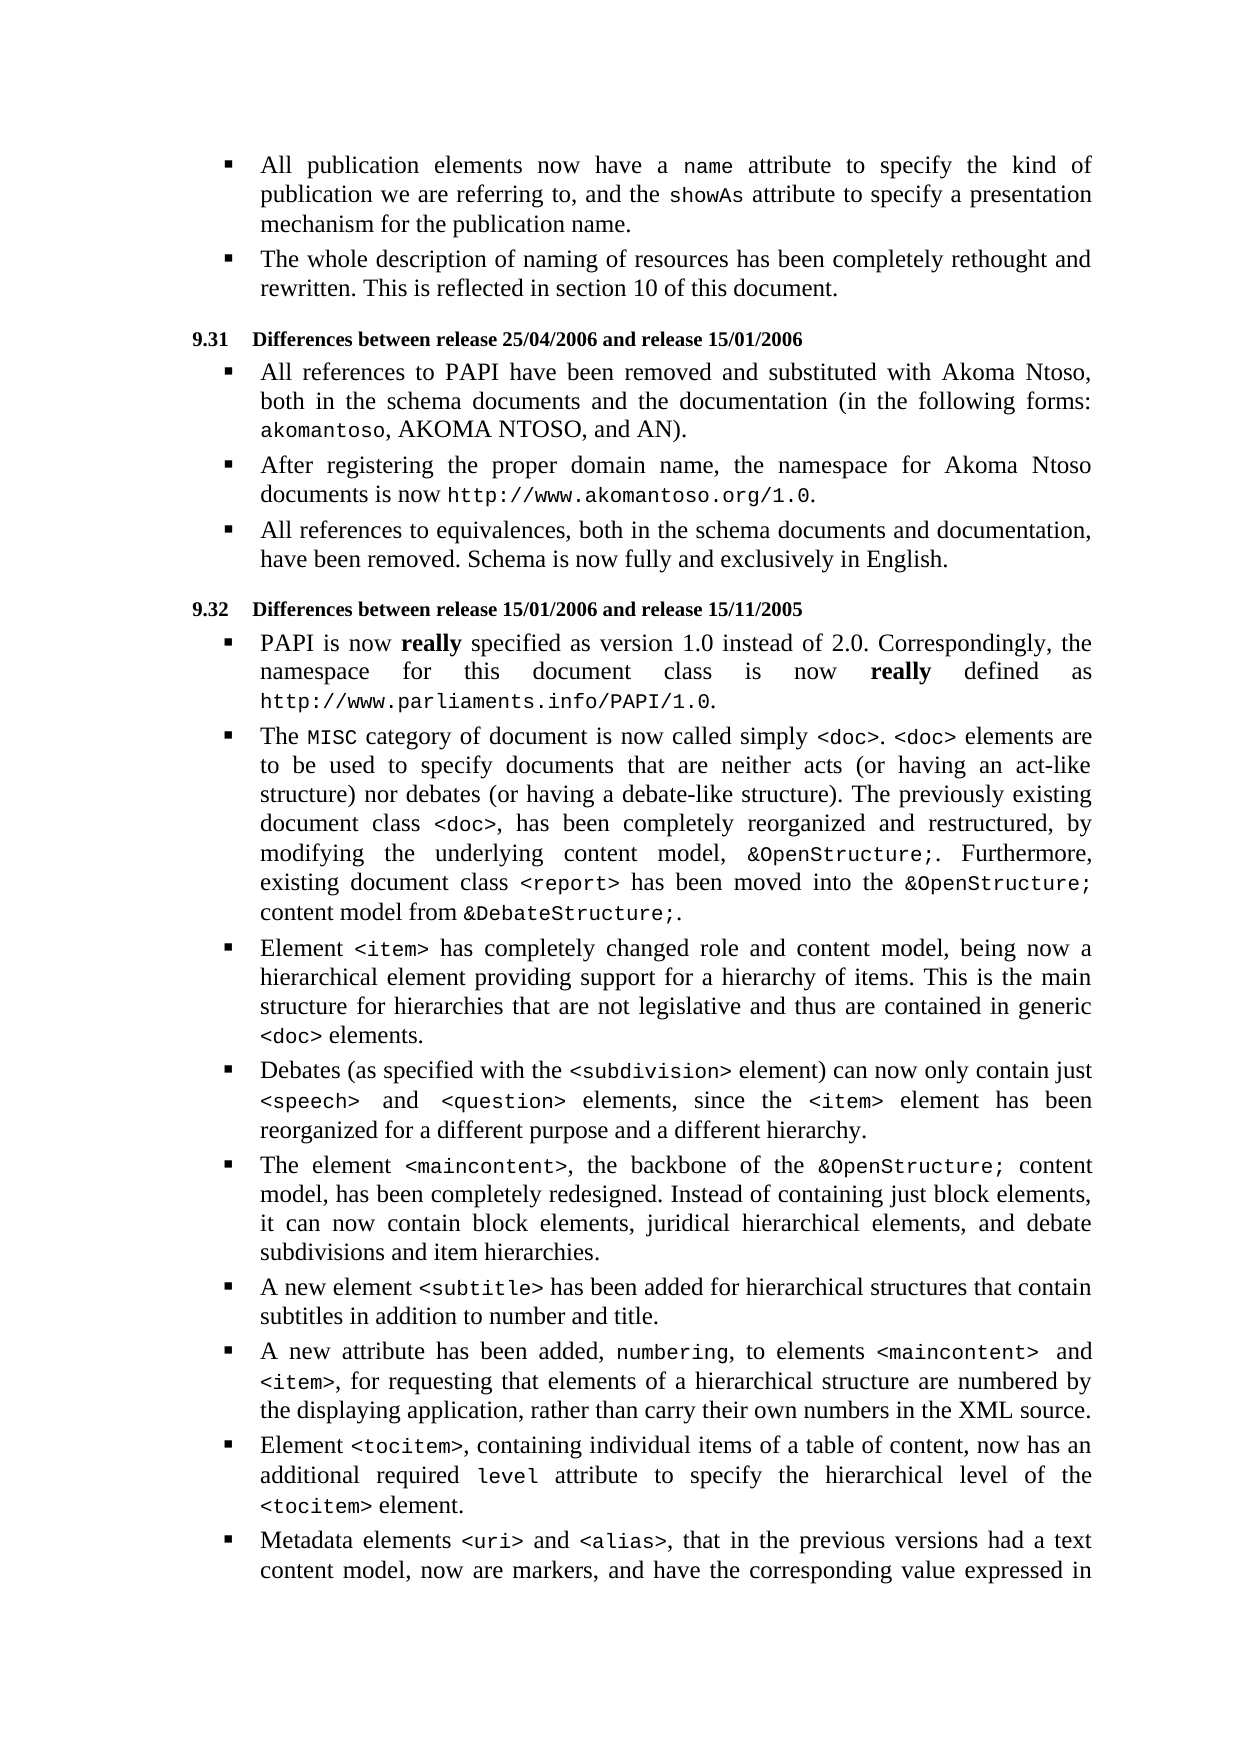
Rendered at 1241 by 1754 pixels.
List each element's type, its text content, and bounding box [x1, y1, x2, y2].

list All references to equivalences, both in the schema documents and documentation, have been removed. Schema is now fully and exclusively in English. [223, 515, 1092, 572]
list A new element <subtitle> has been added for hierarchical structures that contain subtitles in addition to number and title. [222, 1272, 1092, 1330]
list The whole description of naming of resources has been completely rethought and rewritten. This is reflected in section 10 of this document. [223, 244, 1092, 302]
list Element <tocitem>, containing individual items of a table of content, now has an additional required level attribute to specify the hierarchical level of the <tocitem> element. [222, 1431, 1092, 1519]
list All references to PAPI have been removed and substituted with Akoma Ntoso, both in the schema documents and the documentation (in the following forms: akomantoso, AKOMA NTOSO, and AN). [223, 357, 1092, 444]
list Debates (as specified with the <subdivision> element) can now only contain just <speech> and <question> elements, since the <item> element has been reorganized for a different purpose and a different hierarchy. [222, 1056, 1092, 1143]
list PAPI is now really specified as version 1.0 instead of 2.0. Correspondingly, the namespace for this document class is now really defined as http://www.parliaments.info/PAPI/1.0. [222, 628, 1092, 715]
subtitle Differences between release 25/04/2006 and release 15/01/2006 [192, 327, 1092, 351]
subtitle Differences between release 15/01/2006 and release 15/11/2005 [192, 597, 1092, 621]
list Metadata elements <uri> and <alias>, that in the previous versions had a text content model, now are markers, and have the corresponding value expressed in [222, 1526, 1092, 1584]
list The element <maincontent>, the backbone of the &OpenStructure; content model, has been completely redesigned. Instead of containing just block elements, it can now contain block elements, juridical hierarchical elements, and debate subdivisions and item hierarchies. [222, 1150, 1092, 1266]
list Element <item> has completely changed role and content model, being now a hierarchical element providing support for a hierarchy of items. This is the main structure for hierarchies that are not legislative and thus are contained in generic <doc> elements. [222, 933, 1092, 1049]
list A new attribute has been added, numbering, to elements <maincontent> and <item>, for requesting that elements of a hierarchical structure are numbered by the displaying application, rather than carry their own numbers in the XML source. [222, 1336, 1092, 1424]
list After registering the proper domain name, the namespace for Akoma Ntoso documents is now http://www.akomantoso.org/1.0. [223, 450, 1092, 509]
list The MISC category of document is now called simply <doc>. <doc> elements are to be used to specify documents that are neither acts (or having an act-like structure) nor debates (or having a debate-like structure). The previously existing document class <doc>, has been completely reorganized and restructured, by modifying the underlying content model, &OpenStructure;. Furthermore, existing document class <report> has been moved into the &OpenStructure; content model from &DebateStructure;. [222, 721, 1092, 926]
list All publication elements now have a name attribute to specify the kind of publication we are referring to, and the showAs attribute to specify a presentation mechanism for the publication name. [223, 150, 1092, 238]
